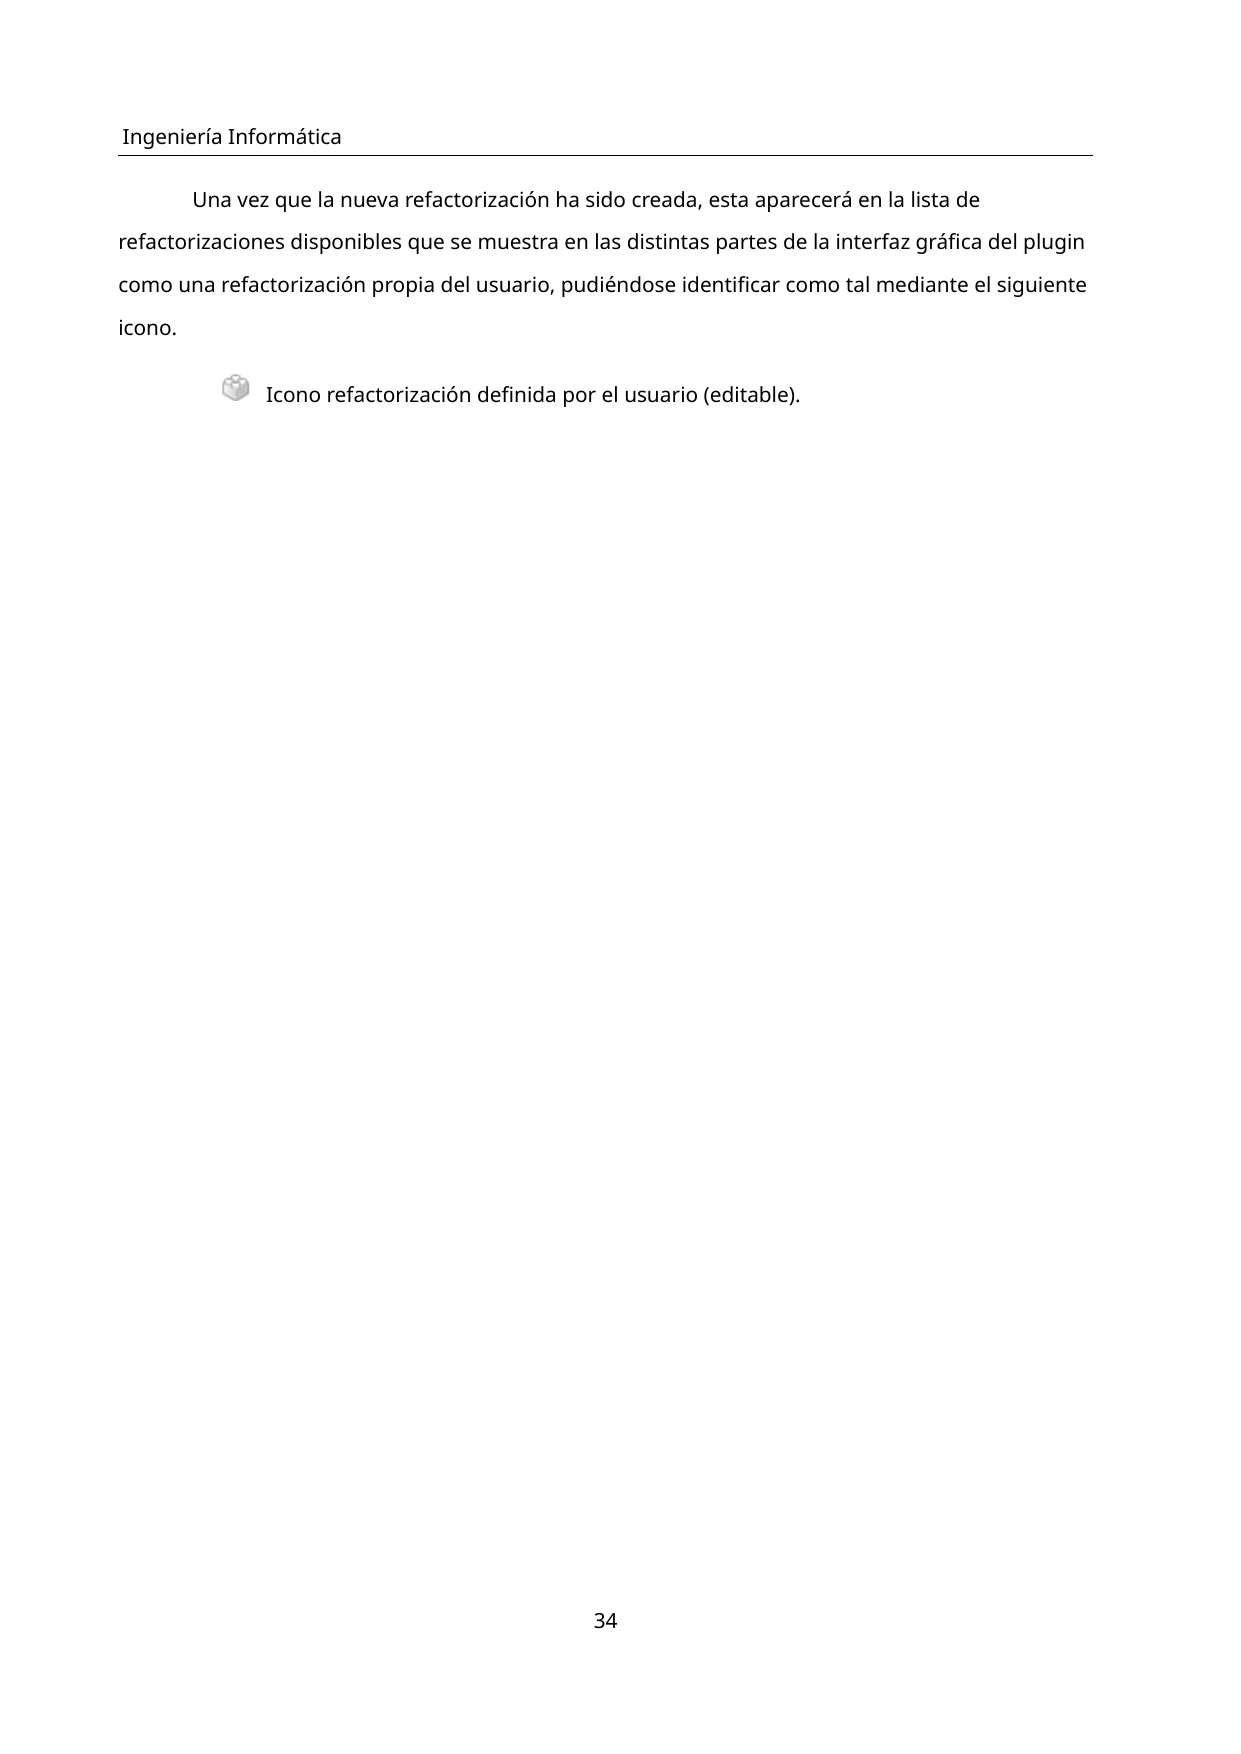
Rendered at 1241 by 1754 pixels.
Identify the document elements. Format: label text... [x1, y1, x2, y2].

text Icono refactorización definida por el usuario (editable). [118, 380, 1093, 409]
text Una vez que la nueva refactorización ha sido creada, esta aparecerá en la lista de refactorizaciones disponibles que se muestra en las distintas partes de la interfaz gráfica del plugin como una refactorización propia del usuario, pudiéndose identificar como tal mediante el siguiente icono. [118, 185, 1093, 341]
